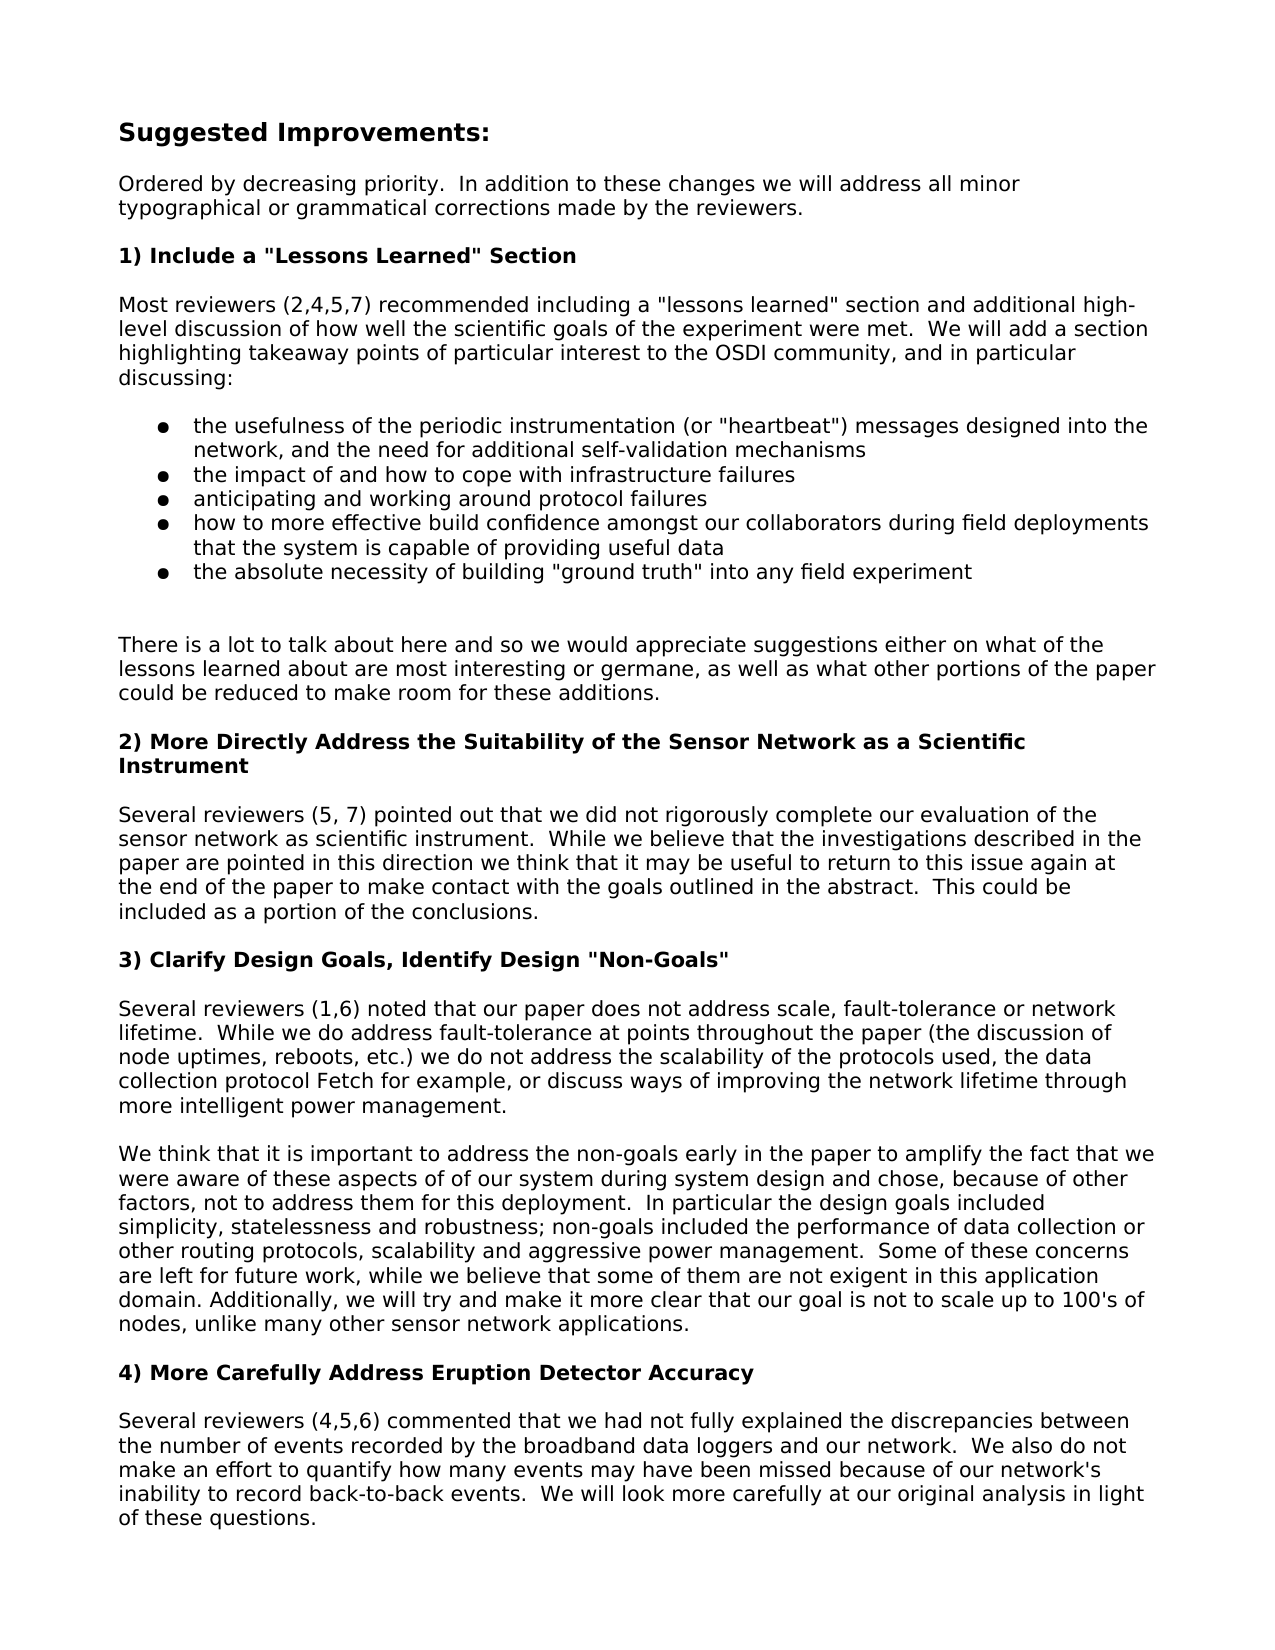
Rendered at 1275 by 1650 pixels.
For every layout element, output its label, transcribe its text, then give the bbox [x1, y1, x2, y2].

text We think that it is important to address the non-goals early in the paper to amplify the fact that we were aware of these aspects of of our system during system design and chose, because of other factors, not to address them for this deployment. In particular the design goals included simplicity, statelessness and robustness; non-goals included the performance of data collection or other routing protocols, scalability and aggressive power management. Some of these concerns are left for future work, while we believe that some of them are not exigent in this application domain. Additionally, we will try and make it more clear that our goal is not to scale up to 100's of nodes, unlike many other sensor network applications. [118, 1142, 1157, 1337]
text 1) Include a "Lessons Learned" Section [118, 244, 1157, 269]
text Several reviewers (1,6) noted that our paper does not address scale, fault-tolerance or network lifetime. While we do address fault-tolerance at points throughout the paper (the discussion of node uptimes, reboots, etc.) we do not address the scalability of the protocols used, the data collection protocol Fetch for example, or discuss ways of improving the network lifetime through more intelligent power management. [118, 997, 1157, 1118]
text 3) Clarify Design Goals, Identify Design "Non-Goals" [118, 948, 1157, 972]
list how to more effective build confidence amongst our collaborators during field deployments that the system is capable of providing useful data [156, 511, 1157, 560]
text Suggested Improvements: [118, 118, 1157, 147]
text There is a lot to talk about here and so we would appreciate suggestions either on what of the lessons learned about are most interesting or germane, as well as what other portions of the paper could be reduced to make room for these additions. [118, 633, 1157, 706]
list the usefulness of the periodic instrumentation (or "heartbeat") messages designed into the network, and the need for additional self-validation mechanisms [156, 414, 1157, 463]
text Several reviewers (4,5,6) commented that we had not fully explained the discrepancies between the number of events recorded by the broadband data loggers and our network. We also do not make an effort to quantify how many events may have been missed because of our network's inability to record back-to-back events. We will look more carefully at our original analysis in light of these questions. [118, 1409, 1157, 1531]
text 4) More Carefully Address Eruption Detector Accuracy [118, 1361, 1157, 1385]
text 2) More Directly Address the Suitability of the Sensor Network as a Scientific Instrument [118, 730, 1157, 778]
text Ordered by decreasing priority. In addition to these changes we will address all minor typographical or grammatical corrections made by the reviewers. [118, 172, 1157, 220]
list the absolute necessity of building "ground truth" into any field experiment [156, 560, 1157, 584]
text Most reviewers (2,4,5,7) recommended including a "lessons learned" section and additional high-level discussion of how well the scientific goals of the experiment were met. We will add a section highlighting takeaway points of particular interest to the OSDI community, and in particular discussing: [118, 293, 1157, 390]
list the impact of and how to cope with infrastructure failures [156, 463, 1157, 487]
list anticipating and working around protocol failures [156, 487, 1157, 511]
text Several reviewers (5, 7) pointed out that we did not rigorously complete our evaluation of the sensor network as scientific instrument. While we believe that the investigations described in the paper are pointed in this direction we think that it may be useful to return to this issue again at the end of the paper to make contact with the goals outlined in the abstract. This could be included as a portion of the conclusions. [118, 803, 1157, 924]
